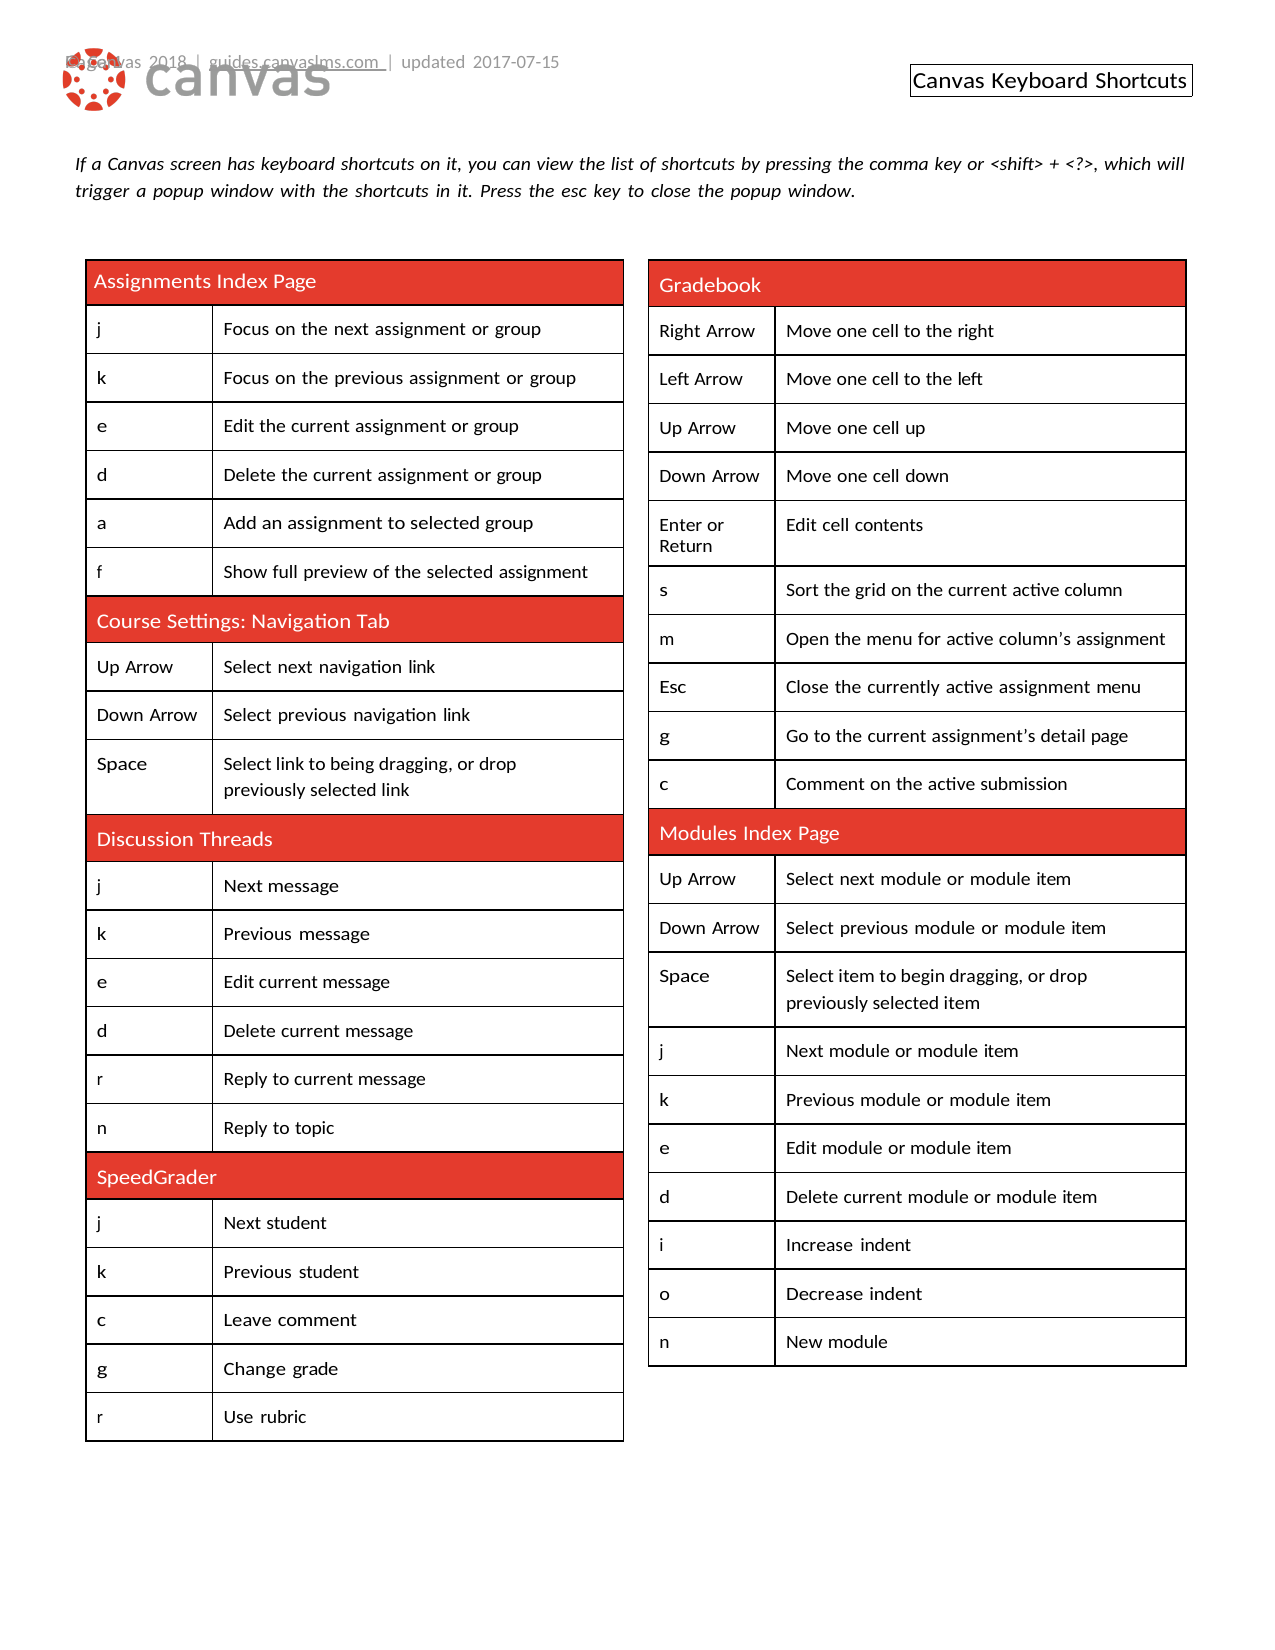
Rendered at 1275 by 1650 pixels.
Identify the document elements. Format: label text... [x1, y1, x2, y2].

text r [97, 1405, 212, 1428]
text Decrease indent [786, 1282, 1185, 1304]
text Edit cell contents [786, 513, 1185, 536]
text c [97, 1308, 212, 1331]
text Space [97, 752, 212, 775]
text New module [786, 1330, 1185, 1353]
text f [97, 560, 212, 583]
text c [659, 772, 774, 795]
text Right Arrow [659, 319, 774, 342]
text Move one cell up [786, 416, 1185, 439]
text d [97, 463, 212, 486]
text m [659, 627, 774, 650]
text Assignments Index Page [93, 269, 623, 294]
text e [97, 971, 212, 994]
text Select next module or module item [786, 868, 1185, 891]
text Add an assignment to selected group [223, 511, 623, 534]
text Use rubric [223, 1405, 623, 1428]
text Open the menu for active column’s assignment [786, 627, 1185, 650]
text Close the currently active assignment menu [786, 675, 1185, 698]
text Gradebook [659, 272, 1185, 297]
text d [97, 1019, 212, 1042]
text Reply to current message [223, 1068, 623, 1091]
text a [97, 511, 212, 534]
text Down Arrow [97, 703, 212, 726]
text Sort the grid on the current active column [786, 578, 1185, 601]
text s [659, 578, 774, 601]
text j [97, 318, 212, 341]
text e [659, 1136, 774, 1159]
text Increase indent [786, 1233, 1185, 1256]
text g [97, 1357, 212, 1379]
text Space [659, 964, 774, 987]
text Down Arrow [659, 916, 774, 939]
text k [97, 922, 212, 945]
text Change grade [223, 1357, 623, 1379]
text e [97, 414, 212, 437]
text Show full preview of the selected assignment [223, 560, 623, 583]
text Previous student [223, 1260, 623, 1283]
text Select previous navigation link [223, 703, 623, 726]
text Move one cell to the left [786, 368, 1185, 391]
text Down Arrow [659, 464, 774, 487]
text Next message [223, 874, 623, 897]
text Focus on the next assignment or group [223, 318, 623, 341]
text If a Canvas screen has keyboard shortcuts on it, you can view the list of shortcuts by pressing the comma key or <shift> + <?>, which will trigger a popup window with the shortcuts in it. Press the esc key to close the popup window. [75, 152, 1204, 202]
text n [659, 1330, 774, 1353]
text Previous module or module item [786, 1088, 1185, 1111]
text Up Arrow [659, 868, 774, 891]
text Select link to being dragging, or drop previously selected link [223, 752, 597, 801]
text Move one cell to the right [786, 319, 1185, 342]
text SpeedGrader [97, 1164, 623, 1189]
text n [97, 1116, 212, 1139]
text r [97, 1068, 212, 1091]
text j [97, 1211, 212, 1234]
text Up Arrow [97, 655, 212, 678]
text Modules Index Page [659, 820, 1185, 846]
text Left Arrow [659, 368, 774, 391]
text Focus on the previous assignment or group [223, 366, 623, 389]
text Next student [223, 1211, 623, 1234]
text Leave comment [223, 1308, 623, 1331]
text k [97, 1260, 212, 1283]
text Previous message [223, 922, 623, 945]
text g [659, 724, 774, 747]
text Edit current message [223, 971, 623, 994]
text Comment on the active submission [786, 772, 1185, 795]
picture [62, 48, 330, 111]
text Next module or module item [786, 1039, 1185, 1062]
text Edit the current assignment or group [223, 414, 623, 437]
text Up Arrow [659, 416, 774, 439]
text k [97, 366, 212, 389]
text Delete current module or module item [786, 1185, 1185, 1208]
text Reply to topic [223, 1116, 623, 1139]
text Esc [659, 675, 774, 698]
text o [659, 1282, 774, 1304]
text Select previous module or module item [786, 916, 1185, 939]
text Edit module or module item [786, 1136, 1185, 1159]
text Move one cell down [786, 464, 1185, 487]
text k [659, 1088, 774, 1111]
text Select item to begin dragging, or drop previously selected item [786, 964, 1160, 1014]
text Enter or Return [659, 514, 725, 557]
text j [659, 1039, 774, 1062]
text Course Settings: Navigation Tab [97, 608, 623, 633]
text Delete current message [223, 1019, 623, 1042]
text Discussion Threads [97, 827, 623, 852]
text d [659, 1185, 774, 1208]
text j [97, 874, 212, 897]
text Go to the current assignment’s detail page [786, 724, 1185, 747]
text Delete the current assignment or group [223, 463, 623, 486]
text i [659, 1233, 774, 1256]
text Select next navigation link [223, 655, 623, 678]
